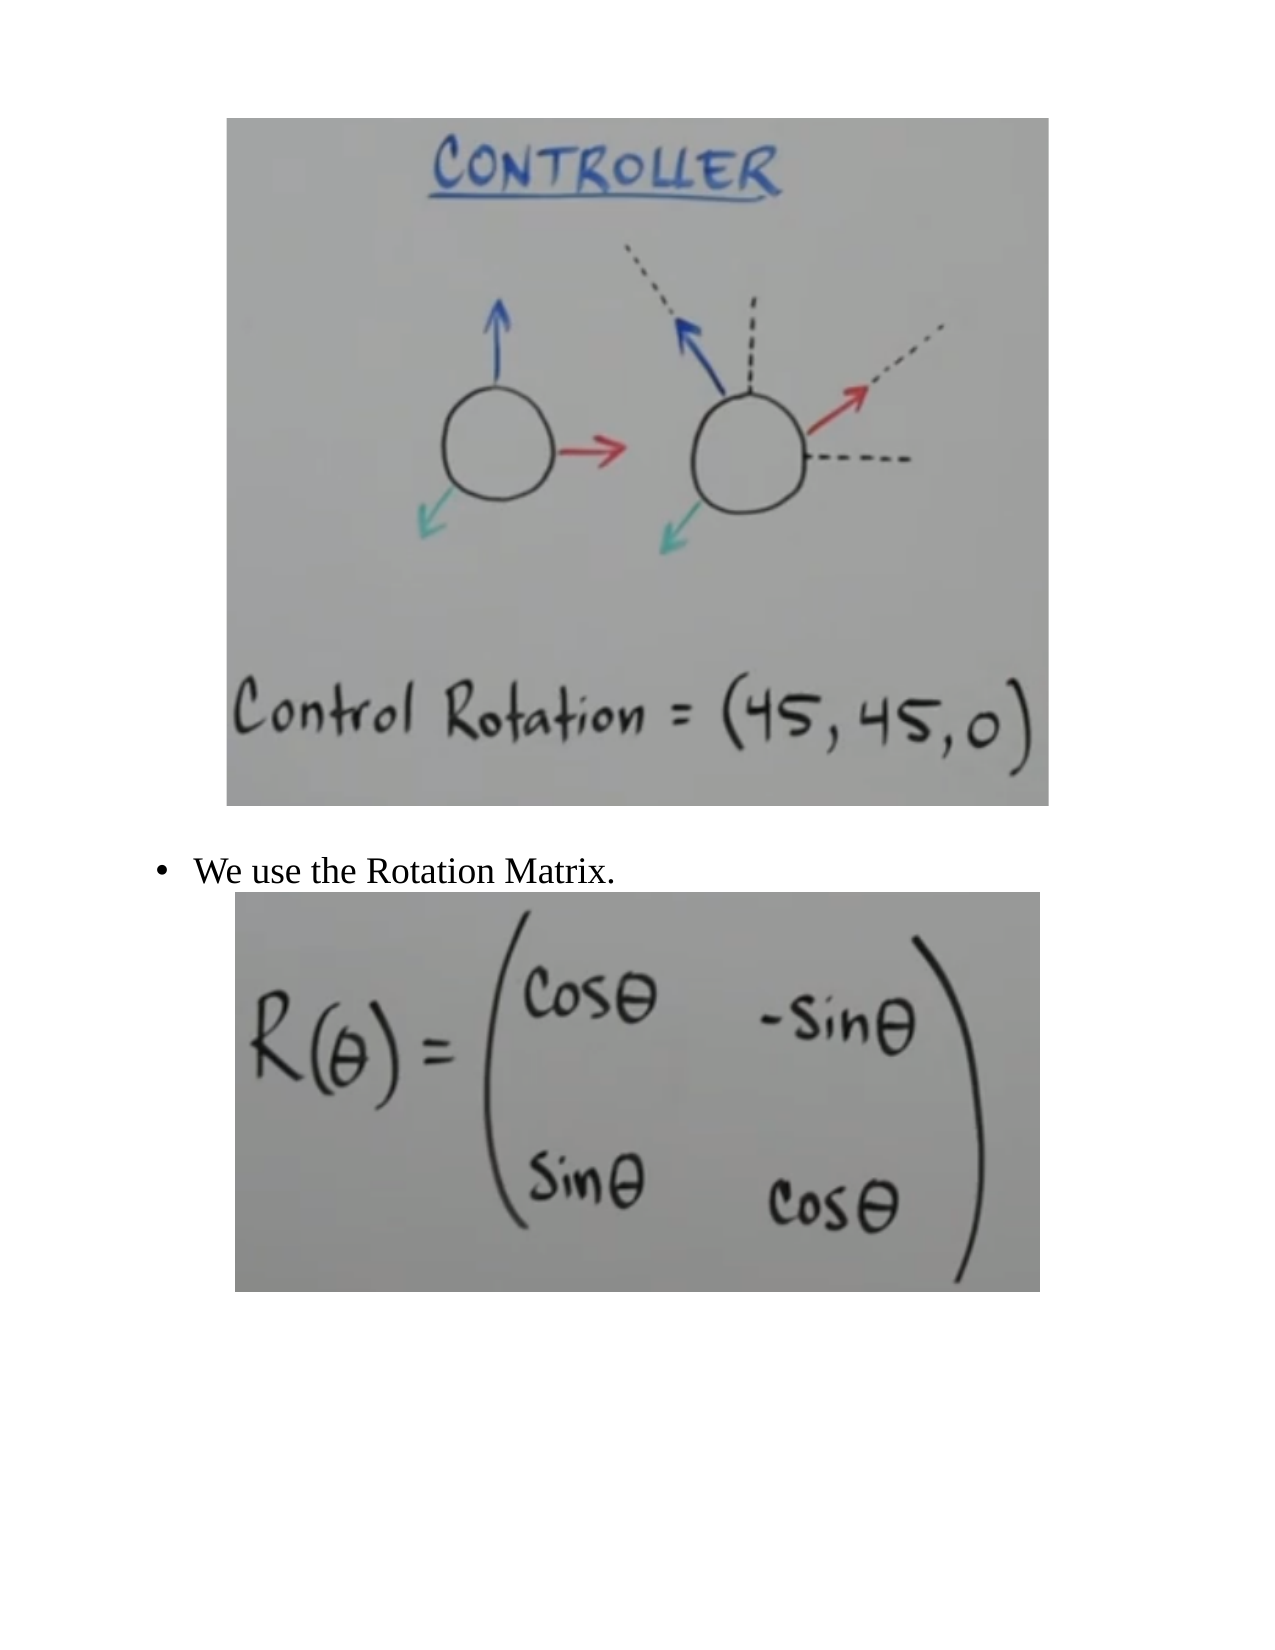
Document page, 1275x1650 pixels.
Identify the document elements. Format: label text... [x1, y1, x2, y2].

picture [235, 892, 1040, 1292]
picture [226, 118, 1049, 806]
list We use the Rotation Matrix. [156, 849, 1157, 892]
